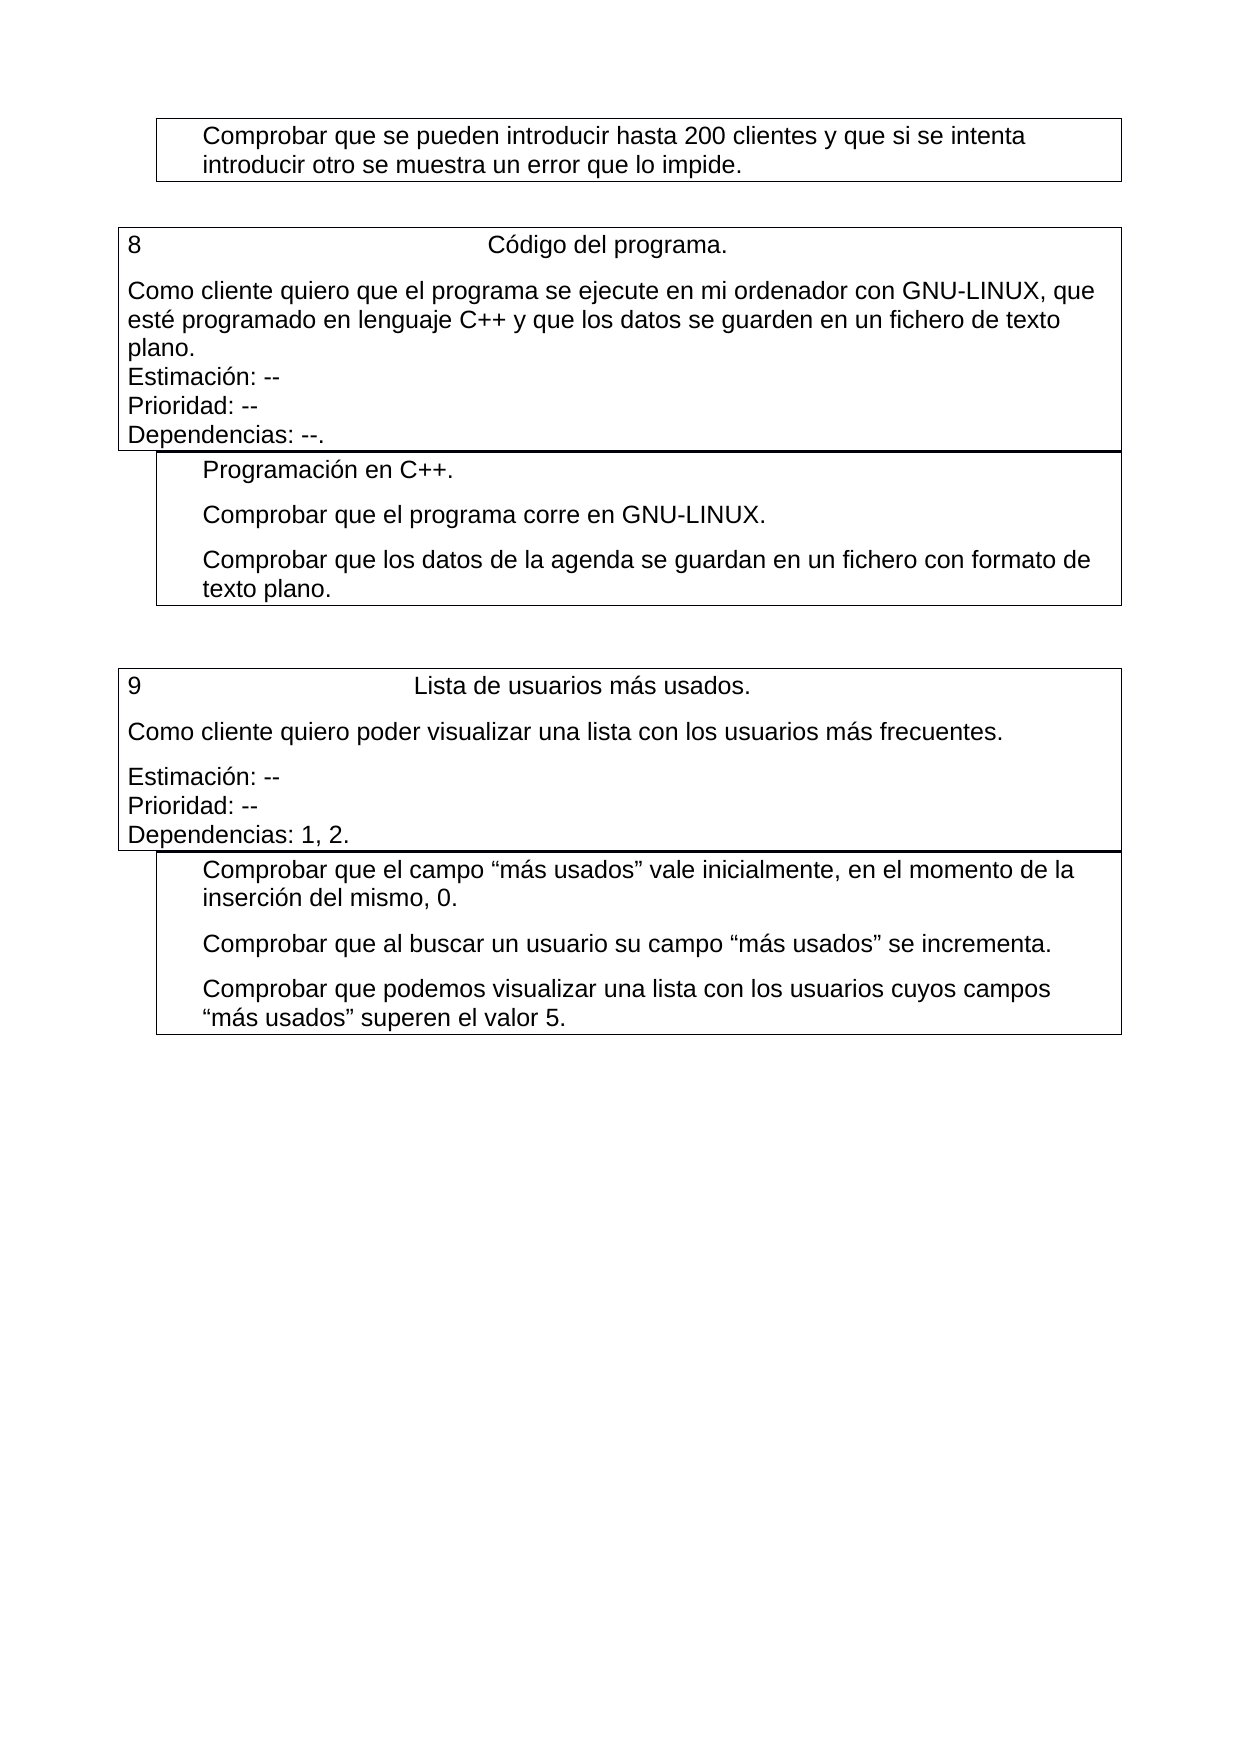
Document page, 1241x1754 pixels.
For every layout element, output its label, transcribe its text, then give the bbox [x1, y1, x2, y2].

list Comprobar que podemos visualizar una lista con los usuarios cuyos campos “más usados” superen el valor 5. [157, 971, 1121, 1034]
text Estimación: -- [119, 359, 1121, 388]
list 8 Código del programa. [119, 228, 1121, 259]
text Estimación: -- [119, 759, 1121, 788]
list Comprobar que se pueden introducir hasta 200 clientes y que si se intenta introducir otro se muestra un error que lo impide. [157, 119, 1121, 181]
list Programación en C++. [157, 453, 1121, 483]
text Como cliente quiero que el programa se ejecute en mi ordenador con GNU-LINUX, que esté programado en lenguaje C++ y que los datos se guarden en un fichero de texto plano. [119, 273, 1121, 359]
list 9 Lista de usuarios más usados. [119, 669, 1121, 700]
text Dependencias: --. [119, 416, 1121, 450]
list Comprobar que al buscar un usuario su campo “más usados” se incrementa. [157, 926, 1121, 957]
list Comprobar que el campo “más usados” vale inicialmente, en el momento de la inserción del mismo, 0. [157, 853, 1121, 912]
text Prioridad: -- [119, 388, 1121, 416]
list Comprobar que el programa corre en GNU-LINUX. [157, 497, 1121, 529]
list Como cliente quiero poder visualizar una lista con los usuarios más frecuentes. [119, 713, 1121, 745]
text Prioridad: -- [119, 788, 1121, 816]
text Dependencias: 1, 2. [119, 816, 1121, 850]
list Comprobar que los datos de la agenda se guardan en un fichero con formato de texto plano. [157, 542, 1121, 605]
